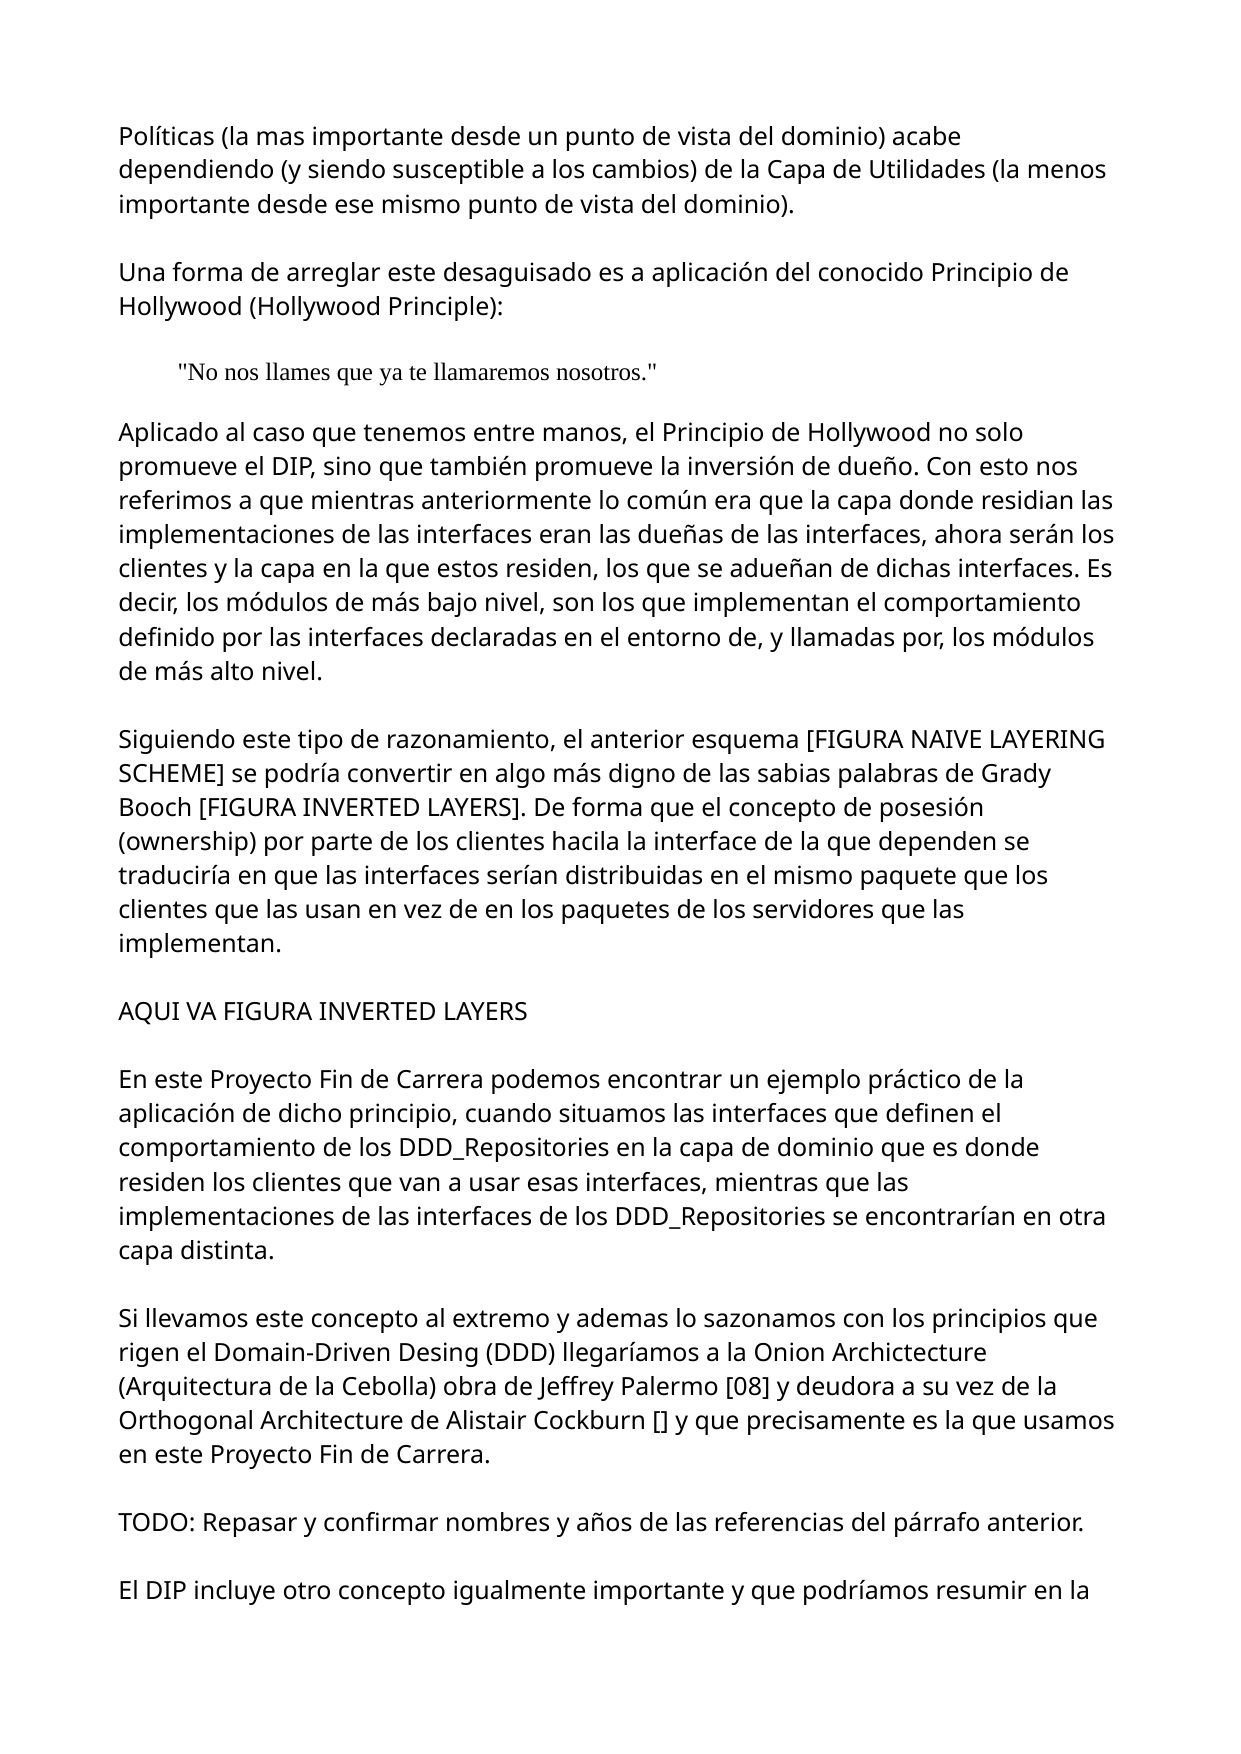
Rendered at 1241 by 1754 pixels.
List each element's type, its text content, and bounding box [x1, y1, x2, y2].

text En este Proyecto Fin de Carrera podemos encontrar un ejemplo práctico de la aplicación de dicho principio, cuando situamos las interfaces que definen el comportamiento de los DDD_Repositories en la capa de dominio que es donde residen los clientes que van a usar esas interfaces, mientras que las implementaciones de las interfaces de los DDD_Repositories se encontrarían en otra capa distinta. [118, 1062, 1122, 1266]
text Políticas (la mas importante desde un punto de vista del dominio) acabe dependiendo (y siendo susceptible a los cambios) de la Capa de Utilidades (la menos importante desde ese mismo punto de vista del dominio). [118, 118, 1122, 220]
text TODO: Repasar y confirmar nombres y años de las referencias del párrafo anterior. [118, 1505, 1122, 1539]
text El DIP incluye otro concepto igualmente importante y que podríamos resumir en la [118, 1573, 1122, 1607]
text AQUI VA FIGURA INVERTED LAYERS [118, 994, 1122, 1028]
text Siguiendo este tipo de razonamiento, el anterior esquema [FIGURA NAIVE LAYERING SCHEME] se podría convertir en algo más digno de las sabias palabras de Grady Booch [FIGURA INVERTED LAYERS]. De forma que el concepto de posesión (ownership) por parte de los clientes hacila la interface de la que dependen se traduciría en que las interfaces serían distribuidas en el mismo paquete que los clientes que las usan en vez de en los paquetes de los servidores que las implementan. [118, 721, 1122, 960]
text Aplicado al caso que tenemos entre manos, el Principio de Hollywood no solo promueve el DIP, sino que también promueve la inversión de dueño. Con esto nos referimos a que mientras anteriormente lo común era que la capa donde residian las implementaciones de las interfaces eran las dueñas de las interfaces, ahora serán los clientes y la capa en la que estos residen, los que se adueñan de dichas interfaces. Es decir, los módulos de más bajo nivel, son los que implementan el comportamiento definido por las interfaces declaradas en el entorno de, y llamadas por, los módulos de más alto nivel. [118, 415, 1122, 687]
text "No nos llames que ya te llamaremos nosotros." [177, 357, 1063, 385]
text Si llevamos este concepto al extremo y ademas lo sazonamos con los principios que rigen el Domain-Driven Desing (DDD) llegaríamos a la Onion Archictecture (Arquitectura de la Cebolla) obra de Jeffrey Palermo [08] y deudora a su vez de la Orthogonal Architecture de Alistair Cockburn [] y que precisamente es la que usamos en este Proyecto Fin de Carrera. [118, 1300, 1122, 1471]
text Una forma de arreglar este desaguisado es a aplicación del conocido Principio de Hollywood (Hollywood Principle): [118, 254, 1122, 322]
